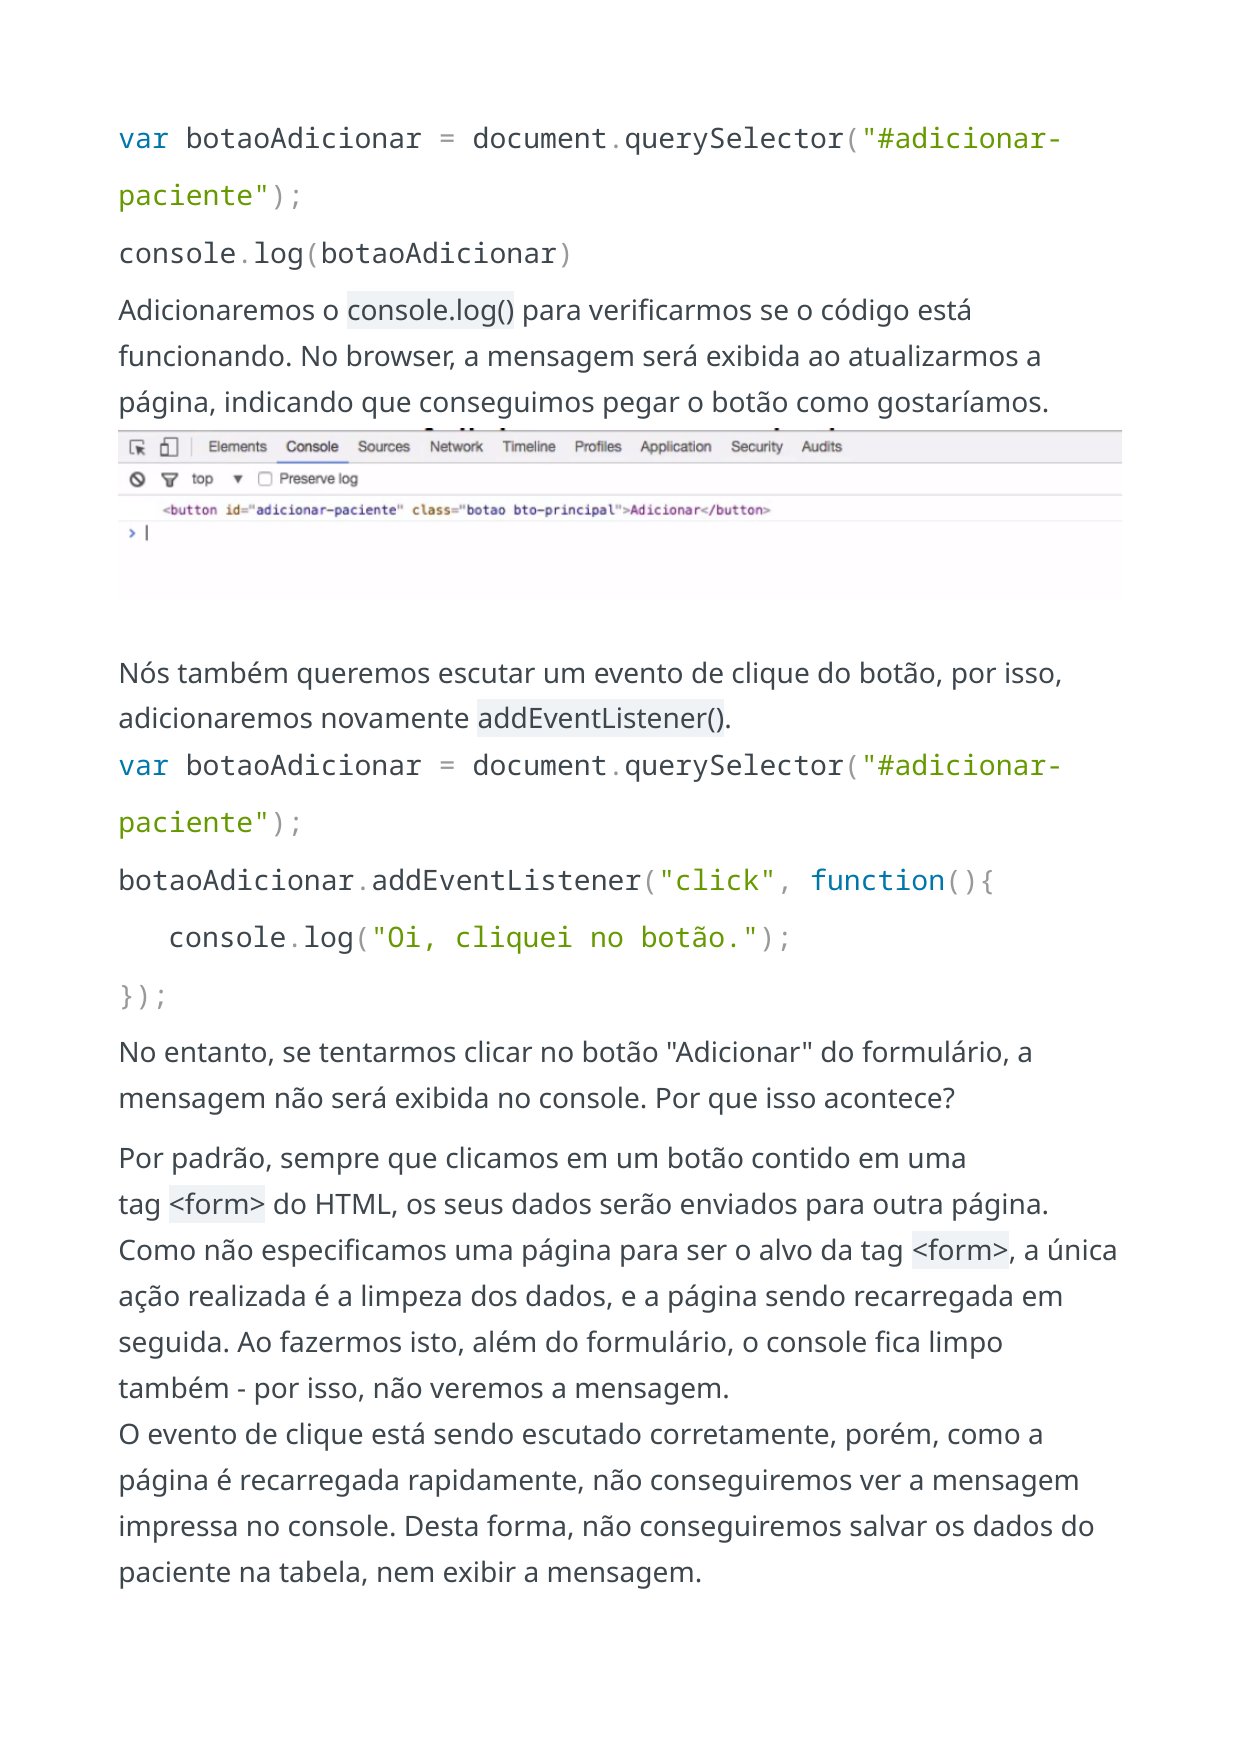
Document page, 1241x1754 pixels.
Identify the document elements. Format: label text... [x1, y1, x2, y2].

text var botaoAdicionar = document.querySelector("#adicionar-paciente"); [118, 118, 1122, 214]
text console.log(botaoAdicionar) [118, 233, 1122, 271]
picture [118, 428, 1123, 599]
text console.log("Oi, cliquei no botão."); [118, 917, 1122, 956]
text var botaoAdicionar = document.querySelector("#adicionar-paciente"); [118, 745, 1122, 841]
text Nós também queremos escutar um evento de clique do botão, por isso, adicionaremos novamente addEventListener(). [118, 653, 1122, 737]
text No entanto, se tentarmos clicar no botão "Adicionar" do formulário, a mensagem não será exibida no console. Por que isso acontece? [118, 1032, 1122, 1117]
text botaoAdicionar.addEventListener("click", function(){ [118, 860, 1122, 898]
text }); [118, 975, 1122, 1013]
text Por padrão, sempre que clicamos em um botão contido em uma tag <form> do HTML, os seus dados serão enviados para outra página. Como não especificamos uma página para ser o alvo da tag <form>, a única ação realizada é a limpeza dos dados, e a página sendo recarregada em seguida. Ao fazermos isto, além do formulário, o console fica limpo também - por isso, não veremos a mensagem. [118, 1139, 1122, 1407]
text Adicionaremos o console.log() para verificarmos se o código está funcionando. No browser, a mensagem será exibida ao atualizarmos a página, indicando que conseguimos pegar o botão como gostaríamos. [118, 291, 1122, 421]
text O evento de clique está sendo escutado corretamente, porém, como a página é recarregada rapidamente, não conseguiremos ver a mensagem impressa no console. Desta forma, não conseguiremos salvar os dados do paciente na tabela, nem exibir a mensagem. [118, 1414, 1122, 1591]
